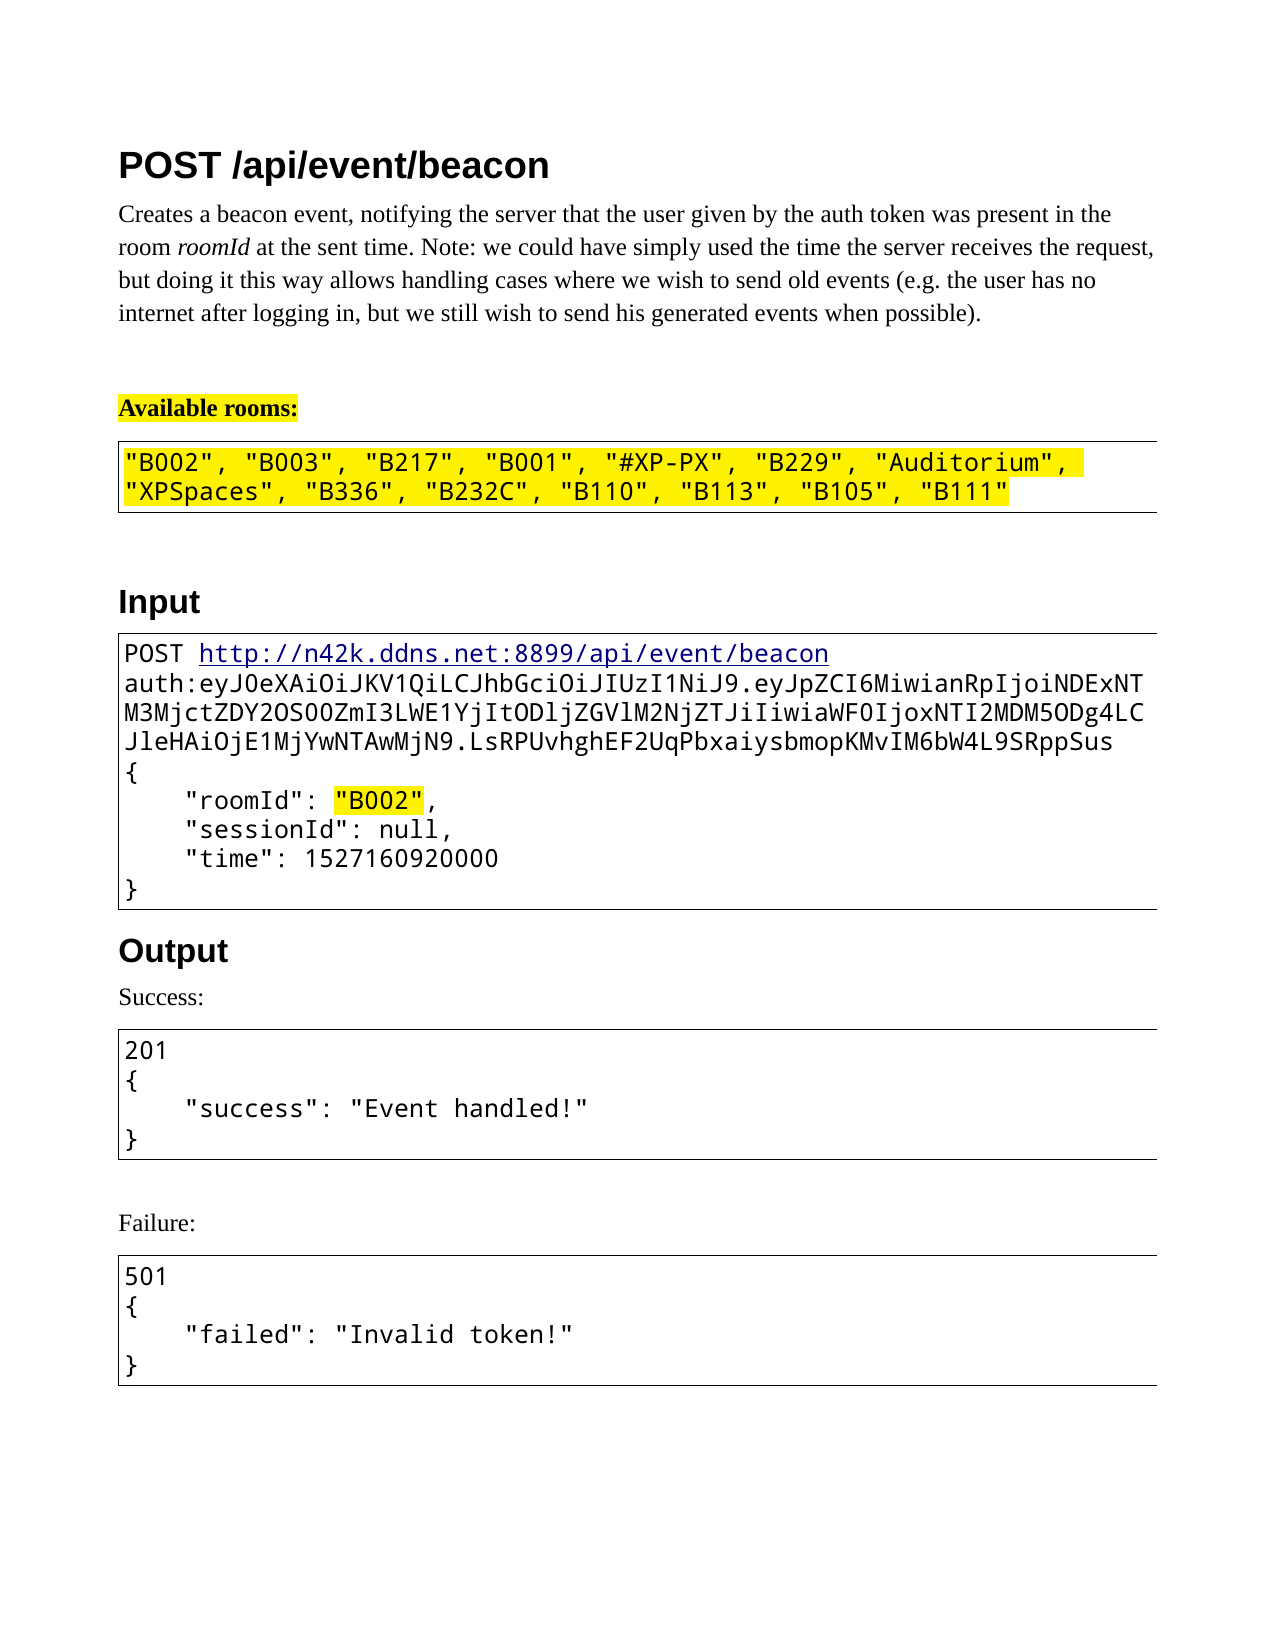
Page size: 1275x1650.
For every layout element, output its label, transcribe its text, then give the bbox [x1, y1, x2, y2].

text Success: [118, 982, 1157, 1011]
table_header 501 { "failed": "Invalid token!" } [119, 1256, 1157, 1385]
text Creates a beacon event, notifying the server that the user given by the auth token was present in the room roomId at the sent time. Note: we could have simply used the time the server receives the request, but doing it this way allows handling cases where we wish to send old events (e.g. the user has no internet after logging in, but we still wish to send his generated events when possible). [118, 199, 1157, 327]
text Failure: [118, 1208, 1157, 1236]
subtitle POST /api/event/beacon [118, 143, 1157, 187]
subtitle Output [118, 931, 1157, 969]
text Available rooms: [118, 393, 1157, 422]
table_header 201 { "success": "Event handled!" } [119, 1030, 1157, 1159]
subtitle Input [118, 582, 1157, 620]
table_header POST http://n42k.ddns.net:8899/api/event/beacon auth:eyJ0eXAiOiJKV1QiLCJhbGciOiJIUzI1NiJ9.eyJpZCI6MiwianRpIjoiNDExNTM3MjctZDY2OS00ZmI3LWE1YjItODljZGVlM2NjZTJiIiwiaWF0IjoxNTI2MDM5ODg4LCJleHAiOjE1MjYwNTAwMjN9.LsRPUvhghEF2UqPbxaiysbmopKMvIM6bW4L9SRppSus { "roomId": "B002", "sessionId": null, "time": 1527160920000 } [119, 634, 1157, 909]
table_header "B002", "B003", "B217", "B001", "#XP-PX", "B229", "Auditorium", "XPSpaces", "B336", "B232C", "B110", "B113", "B105", "B111" [119, 442, 1157, 512]
